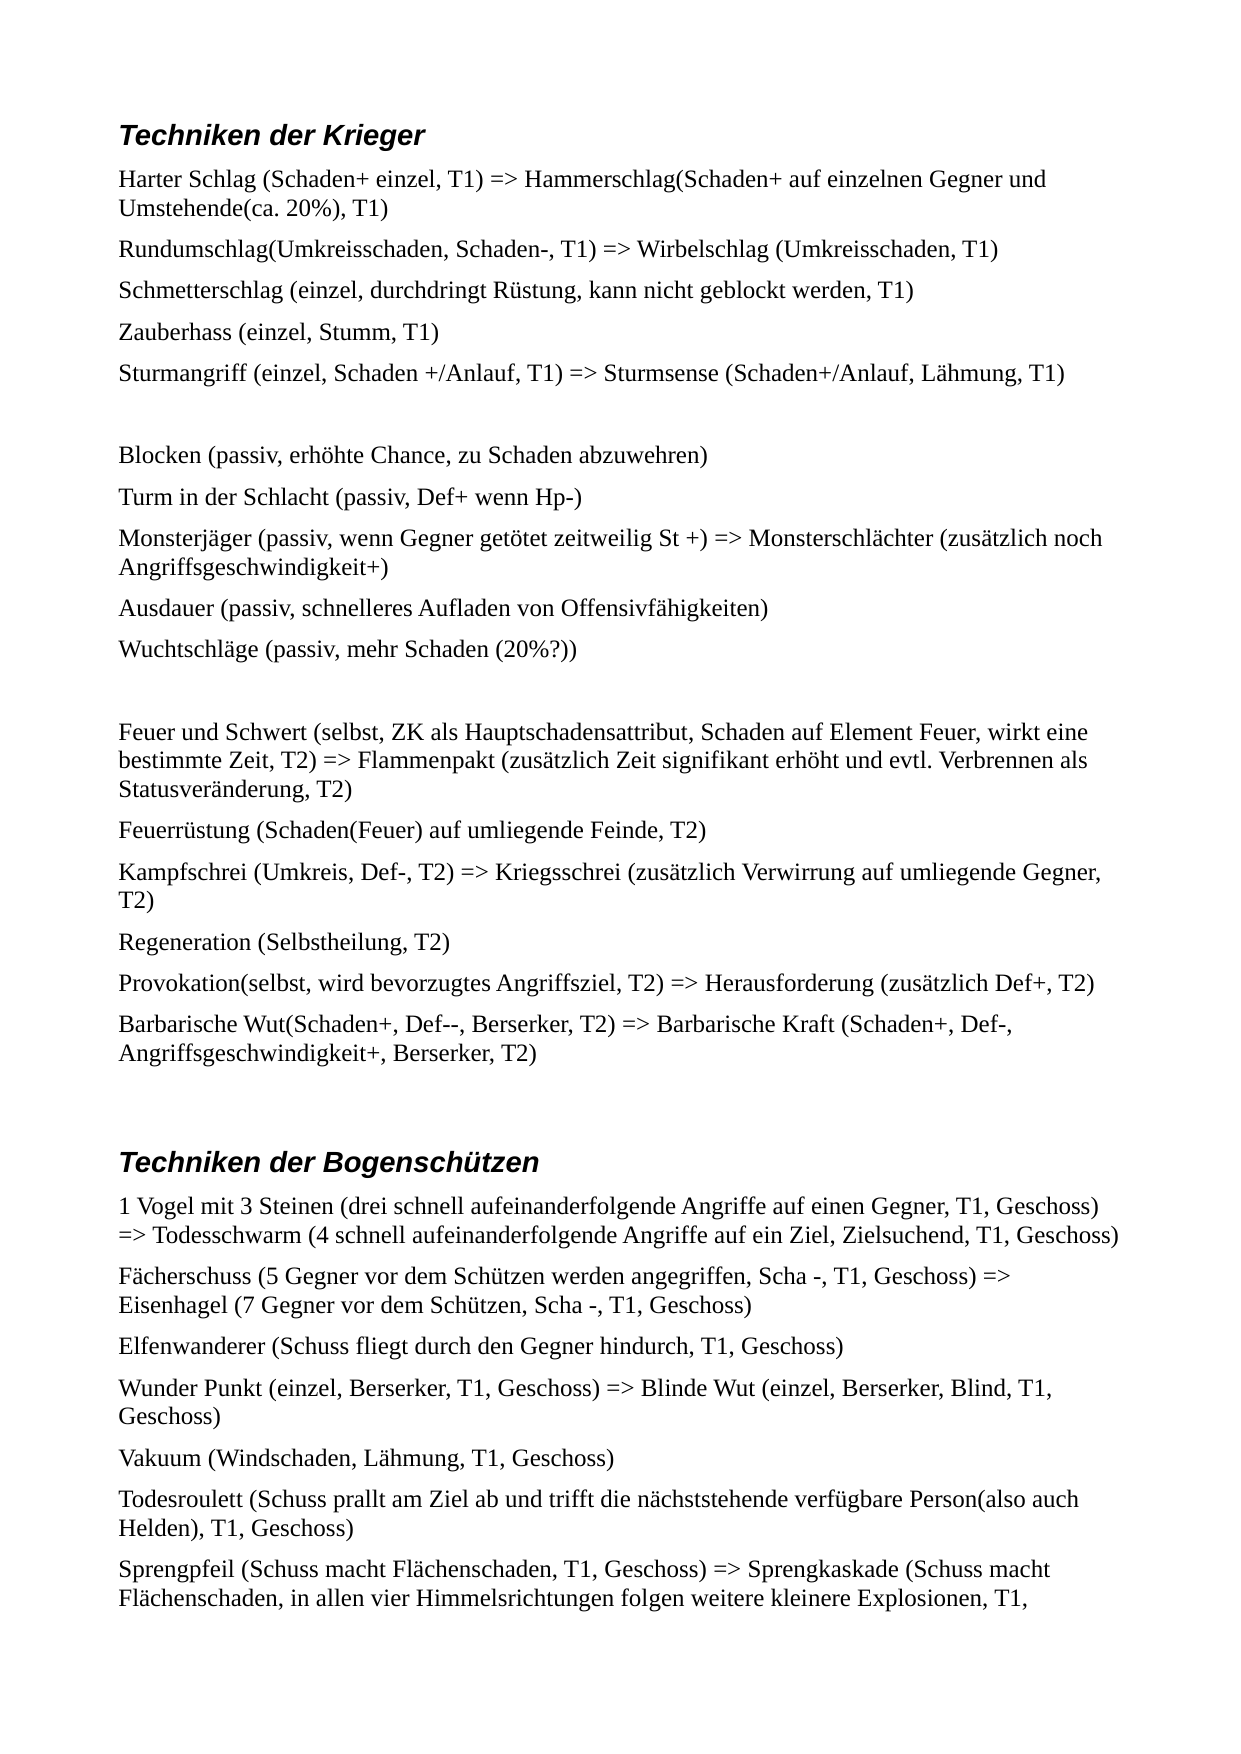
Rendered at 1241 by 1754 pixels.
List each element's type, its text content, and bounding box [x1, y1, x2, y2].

text Feuer und Schwert (selbst, ZK als Hauptschadensattribut, Schaden auf Element Feuer, wirkt eine bestimmte Zeit, T2) => Flammenpakt (zusätzlich Zeit signifikant erhöht und evtl. Verbrennen als Statusveränderung, T2) [118, 717, 1122, 803]
text Regeneration (Selbstheilung, T2) [118, 927, 1122, 955]
text Zauberhass (einzel, Stumm, T1) [118, 317, 1122, 345]
text Todesroulett (Schuss prallt am Ziel ab und trifft die nächststehende verfügbare Person(also auch Helden), T1, Geschoss) [118, 1484, 1122, 1541]
text Harter Schlag (Schaden+ einzel, T1) => Hammerschlag(Schaden+ auf einzelnen Gegner und Umstehende(ca. 20%), T1) [118, 164, 1122, 222]
text Ausdauer (passiv, schnelleres Aufladen von Offensivfähigkeiten) [118, 593, 1122, 622]
text Turm in der Schlacht (passiv, Def+ wenn Hp-) [118, 482, 1122, 510]
text Wunder Punkt (einzel, Berserker, T1, Geschoss) => Blinde Wut (einzel, Berserker, Blind, T1, Geschoss) [118, 1373, 1122, 1430]
text Sturmangriff (einzel, Schaden +/Anlauf, T1) => Sturmsense (Schaden+/Anlauf, Lähmung, T1) [118, 358, 1122, 387]
text Blocken (passiv, erhöhte Chance, zu Schaden abzuwehren) [118, 440, 1122, 469]
text Fächerschuss (5 Gegner vor dem Schützen werden angegriffen, Scha -, T1, Geschoss) => Eisenhagel (7 Gegner vor dem Schützen, Scha -, T1, Geschoss) [118, 1261, 1122, 1319]
text Rundumschlag(Umkreisschaden, Schaden-, T1) => Wirbelschlag (Umkreisschaden, T1) [118, 234, 1122, 263]
text Schmetterschlag (einzel, durchdringt Rüstung, kann nicht geblockt werden, T1) [118, 275, 1122, 304]
text Barbarische Wut(Schaden+, Def--, Berserker, T2) => Barbarische Kraft (Schaden+, Def-, Angriffsgeschwindigkeit+, Berserker, T2) [118, 1009, 1122, 1067]
text Feuerrüstung (Schaden(Feuer) auf umliegende Feinde, T2) [118, 815, 1122, 844]
text Wuchtschläge (passiv, mehr Schaden (20%?)) [118, 634, 1122, 663]
subtitle Techniken der Krieger [118, 118, 1122, 152]
text Kampfschrei (Umkreis, Def-, T2) => Kriegsschrei (zusätzlich Verwirrung auf umliegende Gegner, T2) [118, 857, 1122, 914]
text Provokation(selbst, wird bevorzugtes Angriffsziel, T2) => Herausforderung (zusätzlich Def+, T2) [118, 968, 1122, 997]
text Sprengpfeil (Schuss macht Flächenschaden, T1, Geschoss) => Sprengkaskade (Schuss macht Flächenschaden, in allen vier Himmelsrichtungen folgen weitere kleinere Explosionen, T1, [118, 1554, 1122, 1611]
text Monsterjäger (passiv, wenn Gegner getötet zeitweilig St +) => Monsterschlächter (zusätzlich noch Angriffsgeschwindigkeit+) [118, 523, 1122, 580]
text Elfenwanderer (Schuss fliegt durch den Gegner hindurch, T1, Geschoss) [118, 1331, 1122, 1360]
subtitle Techniken der Bogenschützen [118, 1145, 1122, 1179]
text Vakuum (Windschaden, Lähmung, T1, Geschoss) [118, 1443, 1122, 1471]
text 1 Vogel mit 3 Steinen (drei schnell aufeinanderfolgende Angriffe auf einen Gegner, T1, Geschoss) => Todesschwarm (4 schnell aufeinanderfolgende Angriffe auf ein Ziel, Zielsuchend, T1, Geschoss) [118, 1191, 1122, 1249]
